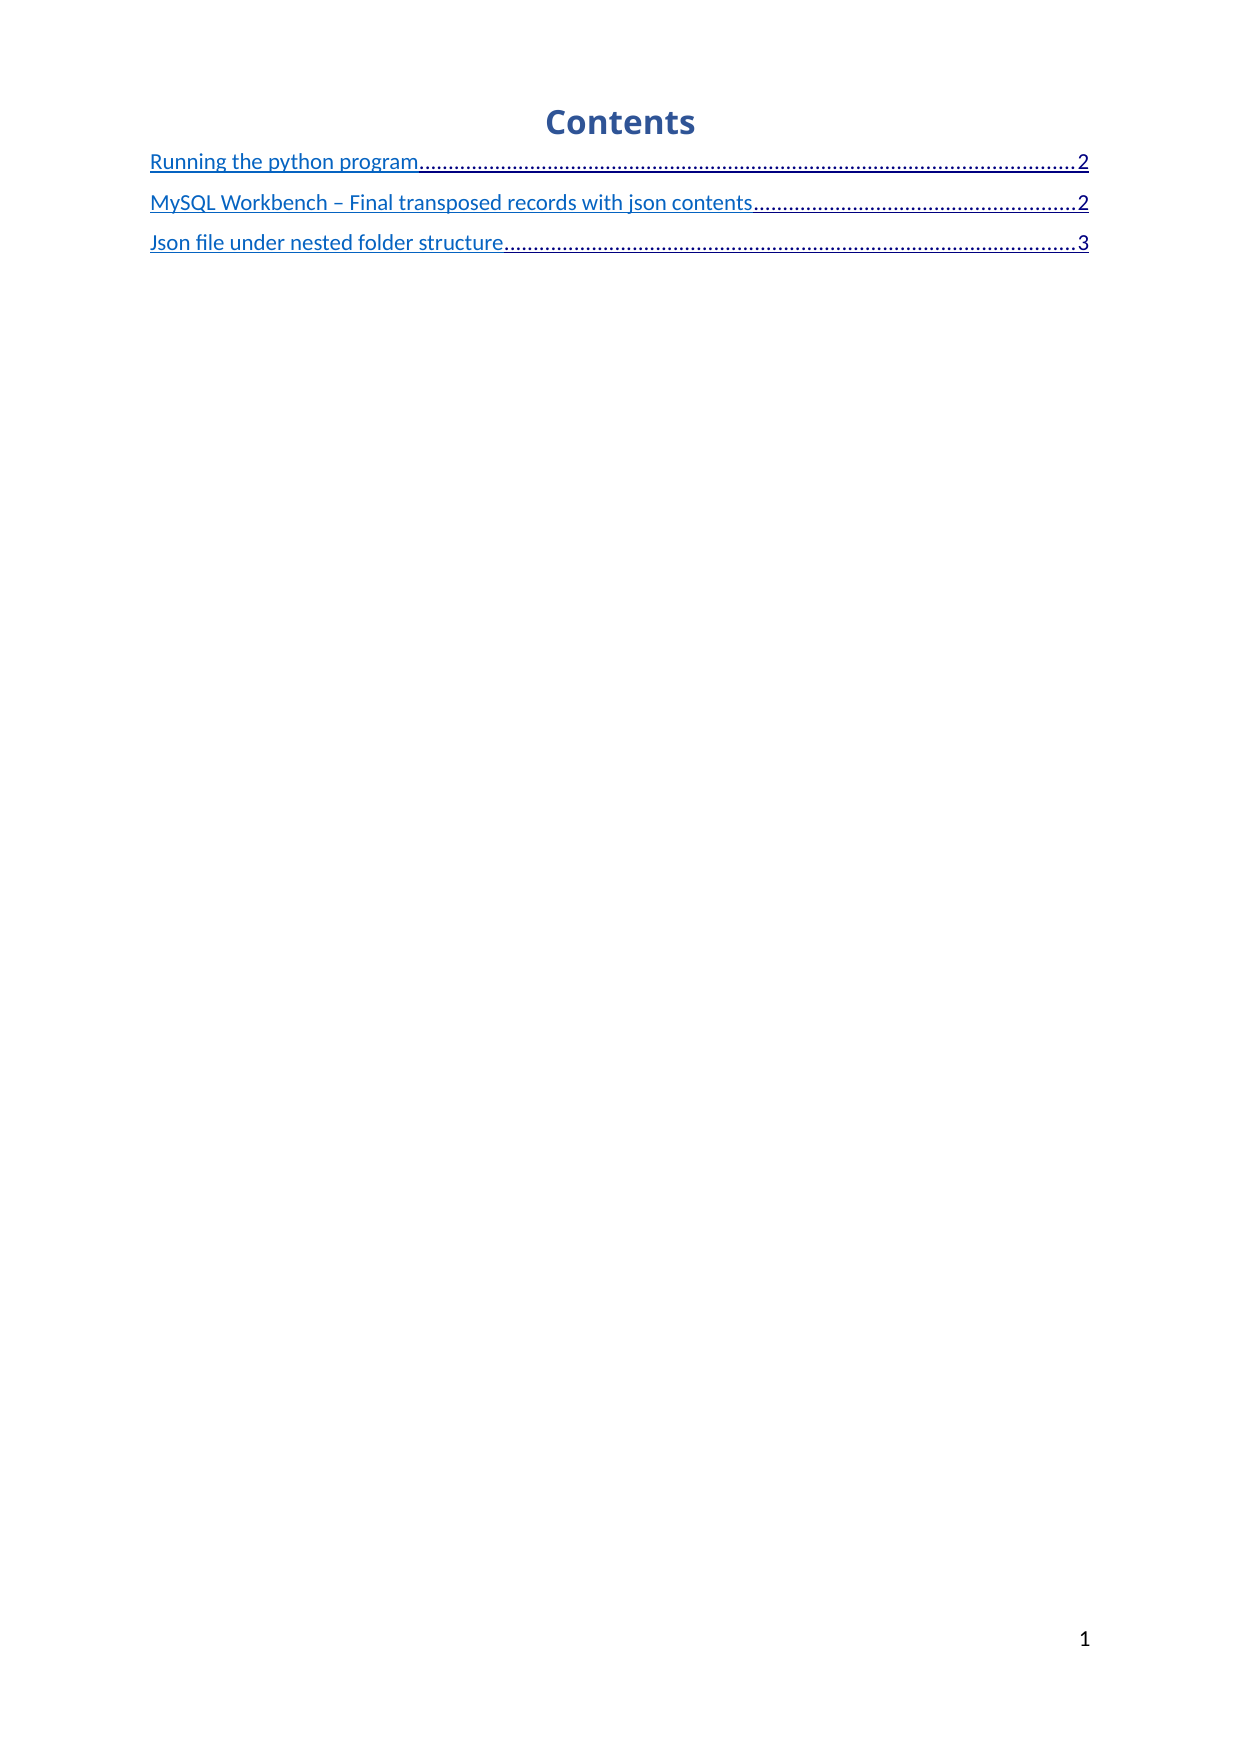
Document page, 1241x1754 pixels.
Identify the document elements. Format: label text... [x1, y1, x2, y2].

subtitle Contents [150, 99, 1090, 144]
text Json file under nested folder structure 3 [150, 228, 1090, 256]
text Running the python program 2 [150, 147, 1090, 175]
text MySQL Workbench – Final transposed records with json contents 2 [150, 188, 1090, 216]
